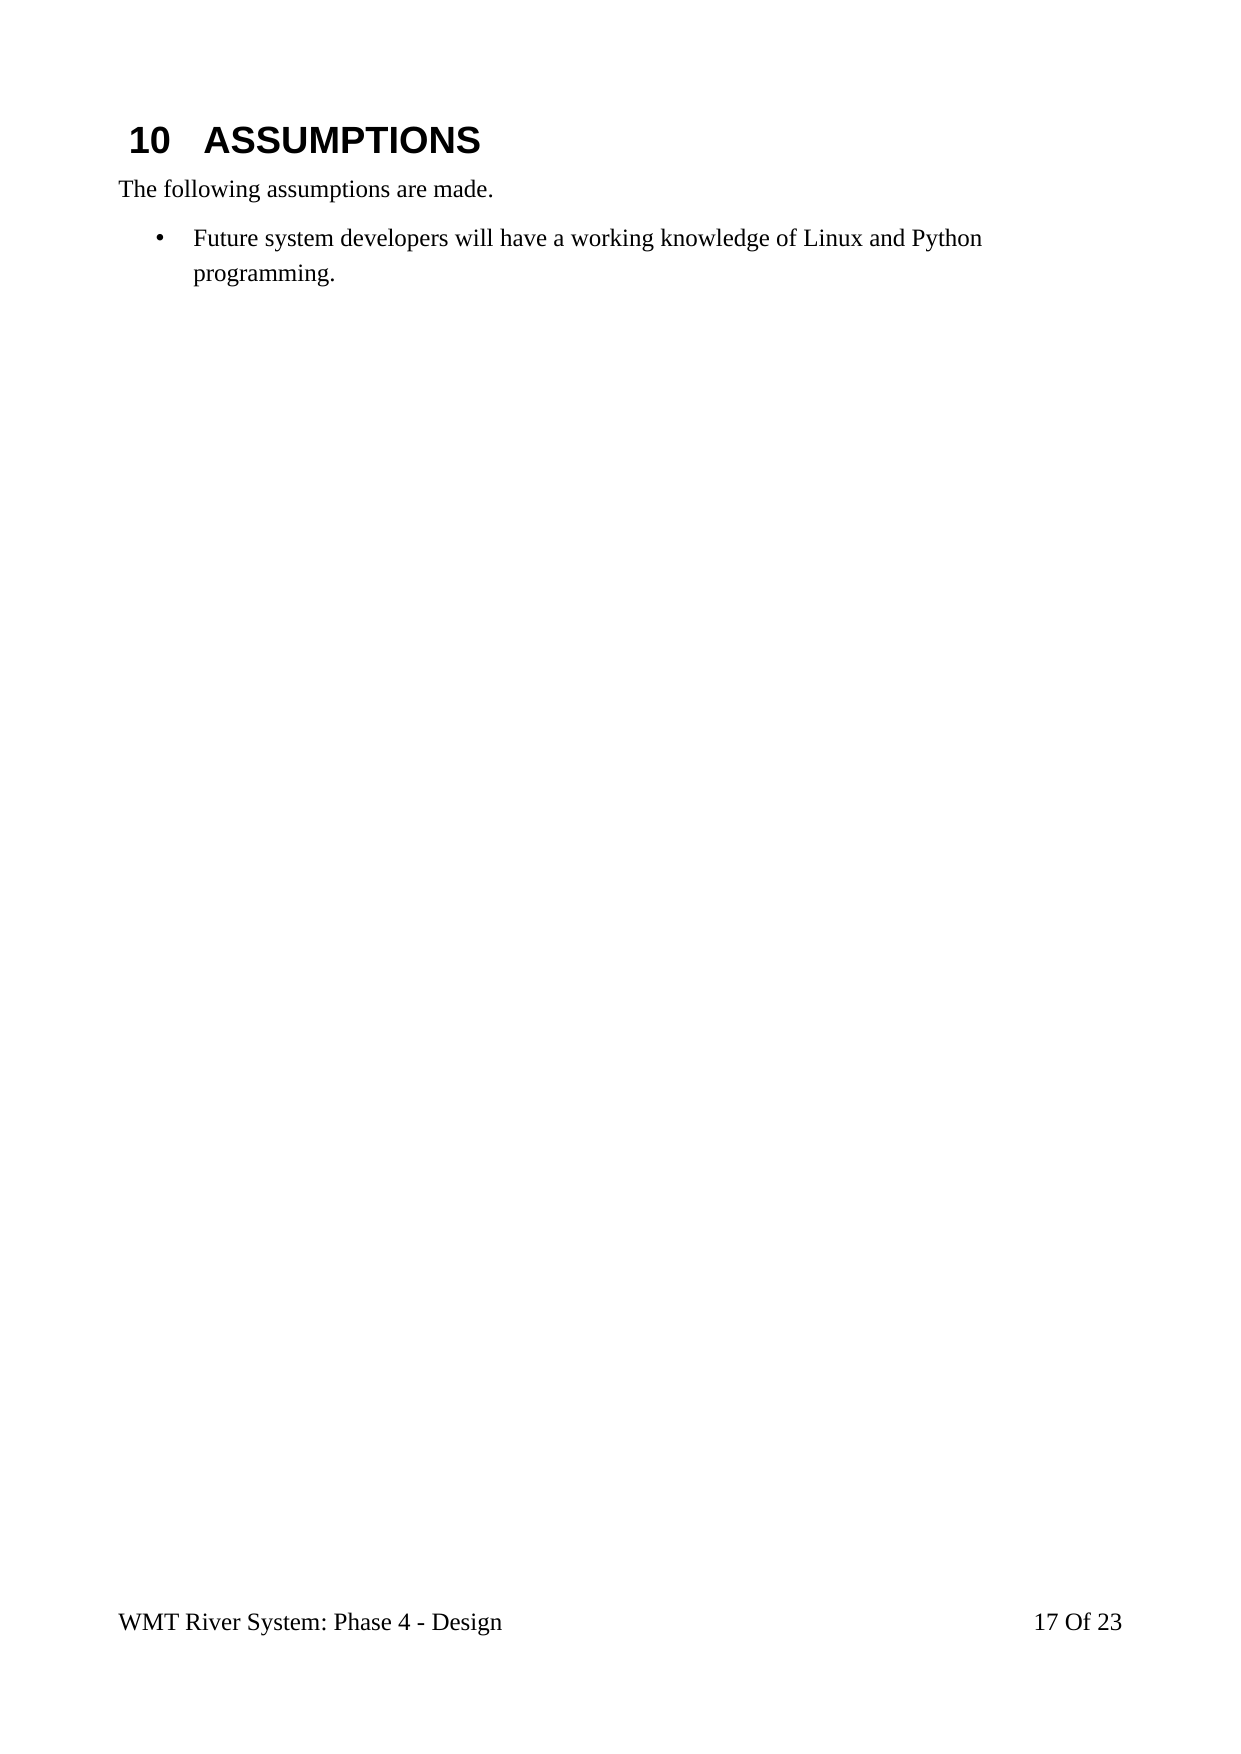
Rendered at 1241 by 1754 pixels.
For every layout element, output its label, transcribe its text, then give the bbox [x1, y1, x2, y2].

subtitle ASSUMPTIONS [118, 118, 1122, 162]
text The following assumptions are made. [118, 174, 1122, 203]
list Future system developers will have a working knowledge of Linux and Python programming. [156, 223, 1122, 287]
